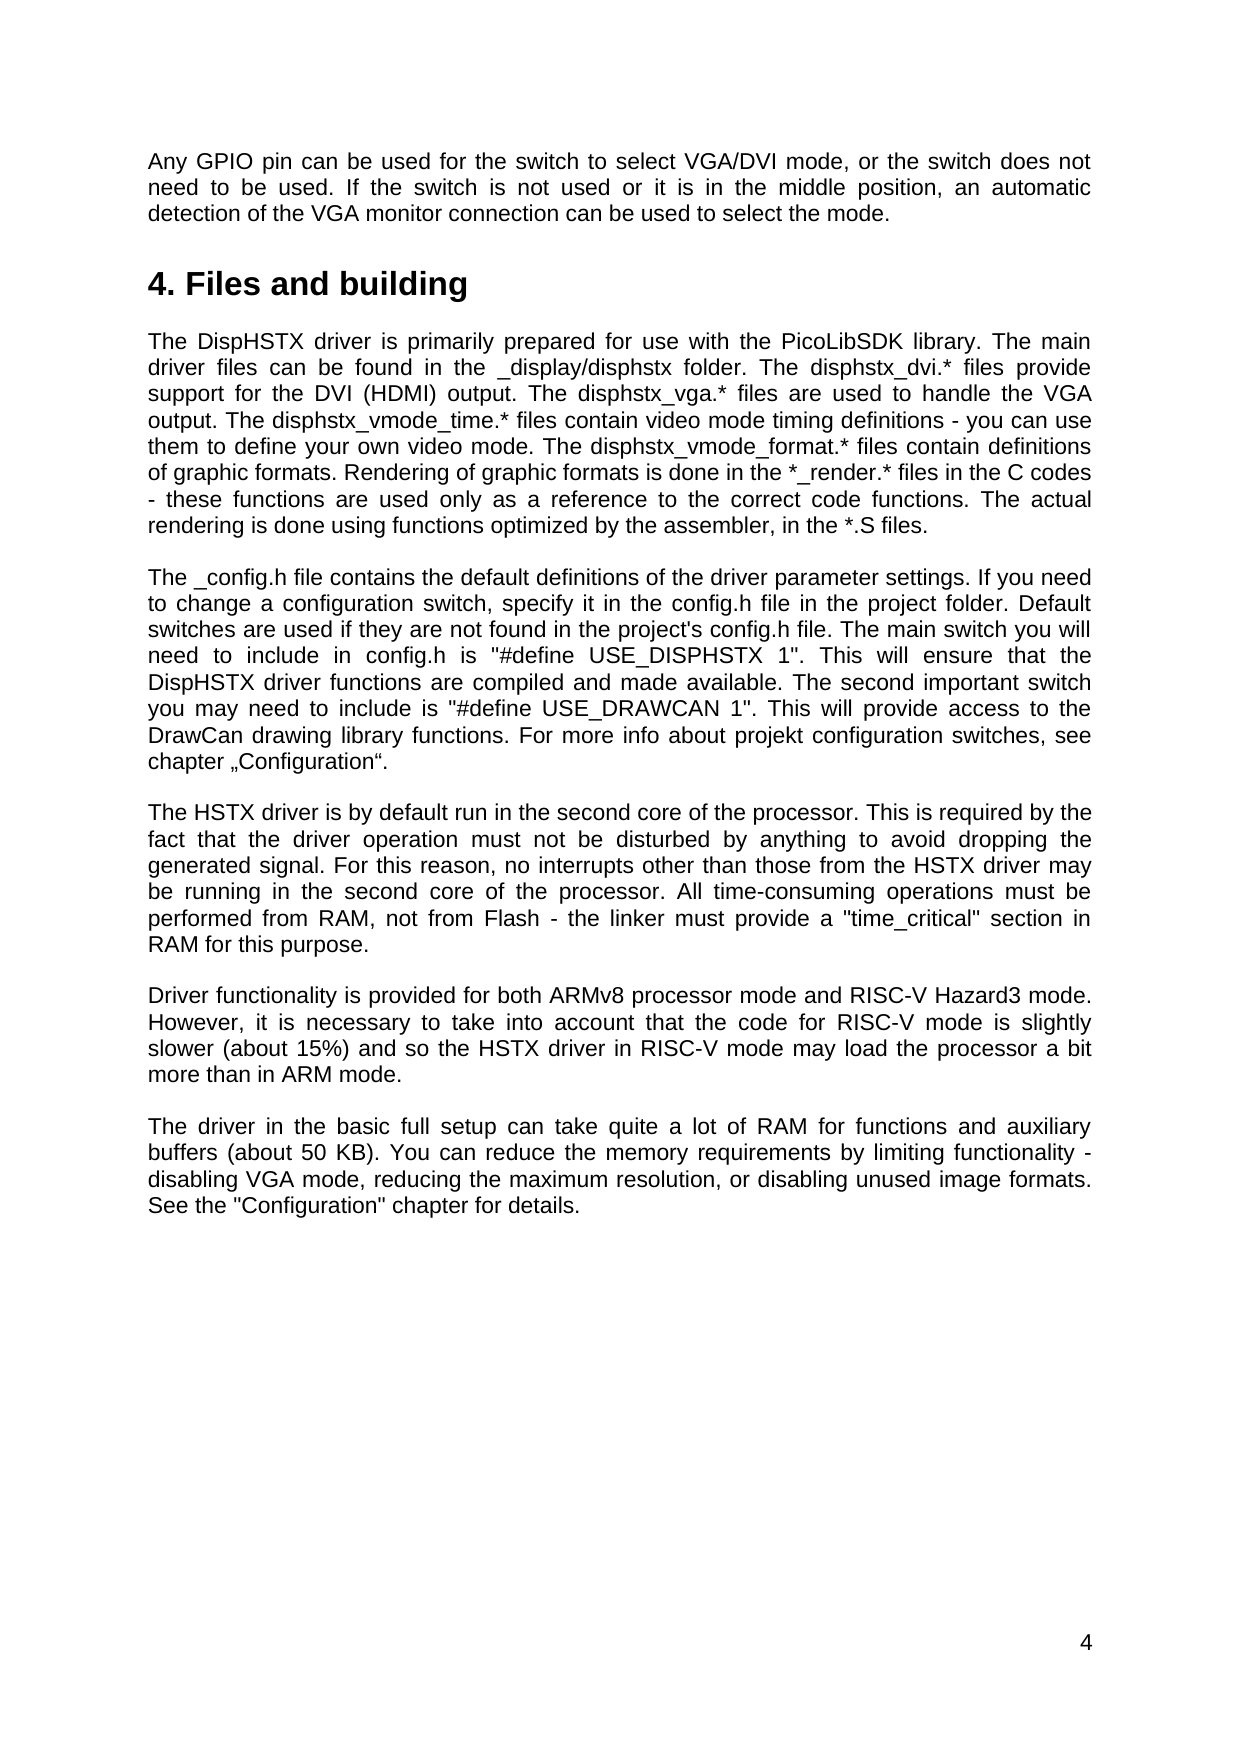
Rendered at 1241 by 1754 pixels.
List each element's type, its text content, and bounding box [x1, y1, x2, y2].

text Driver functionality is provided for both ARMv8 processor mode and RISC-V Hazard3 mode. However, it is necessary to take into account that the code for RISC-V mode is slightly slower (about 15%) and so the HSTX driver in RISC-V mode may load the processor a bit more than in ARM mode. [148, 982, 1093, 1088]
text The driver in the basic full setup can take quite a lot of RAM for functions and auxiliary buffers (about 50 KB). You can reduce the memory requirements by limiting functionality - disabling VGA mode, reducing the maximum resolution, or disabling unused image formats. See the "Configuration" chapter for details. [148, 1113, 1093, 1218]
text The _config.h file contains the default definitions of the driver parameter settings. If you need to change a configuration switch, specify it in the config.h file in the project folder. Default switches are used if they are not found in the project's config.h file. The main switch you will need to include in config.h is "#define USE_DISPHSTX 1". This will ensure that the DispHSTX driver functions are compiled and made available. The second important switch you may need to include is "#define USE_DRAWCAN 1". This will provide access to the DrawCan drawing library functions. For more info about projekt configuration switches, see chapter „Configuration“. [148, 563, 1093, 774]
text The HSTX driver is by default run in the second core of the processor. This is required by the fact that the driver operation must not be disturbed by anything to avoid dropping the generated signal. For this reason, no interrupts other than those from the HSTX driver may be running in the second core of the processor. All time-consuming operations must be performed from RAM, not from Flash - the linker must provide a "time_critical" section in RAM for this purpose. [148, 799, 1093, 957]
text Any GPIO pin can be used for the switch to select VGA/DVI mode, or the switch does not need to be used. If the switch is not used or it is in the middle position, an automatic detection of the VGA monitor connection can be used to select the mode. [148, 148, 1093, 227]
subtitle Files and building [148, 264, 1093, 303]
text The DispHSTX driver is primarily prepared for use with the PicoLibSDK library. The main driver files can be found in the _display/disphstx folder. The disphstx_dvi.* files provide support for the DVI (HDMI) output. The disphstx_vga.* files are used to handle the VGA output. The disphstx_vmode_time.* files contain video mode timing definitions - you can use them to define your own video mode. The disphstx_vmode_format.* files contain definitions of graphic formats. Rendering of graphic formats is done in the *_render.* files in the C codes - these functions are used only as a reference to the correct code functions. The actual rendering is done using functions optimized by the assembler, in the *.S files. [148, 328, 1093, 538]
